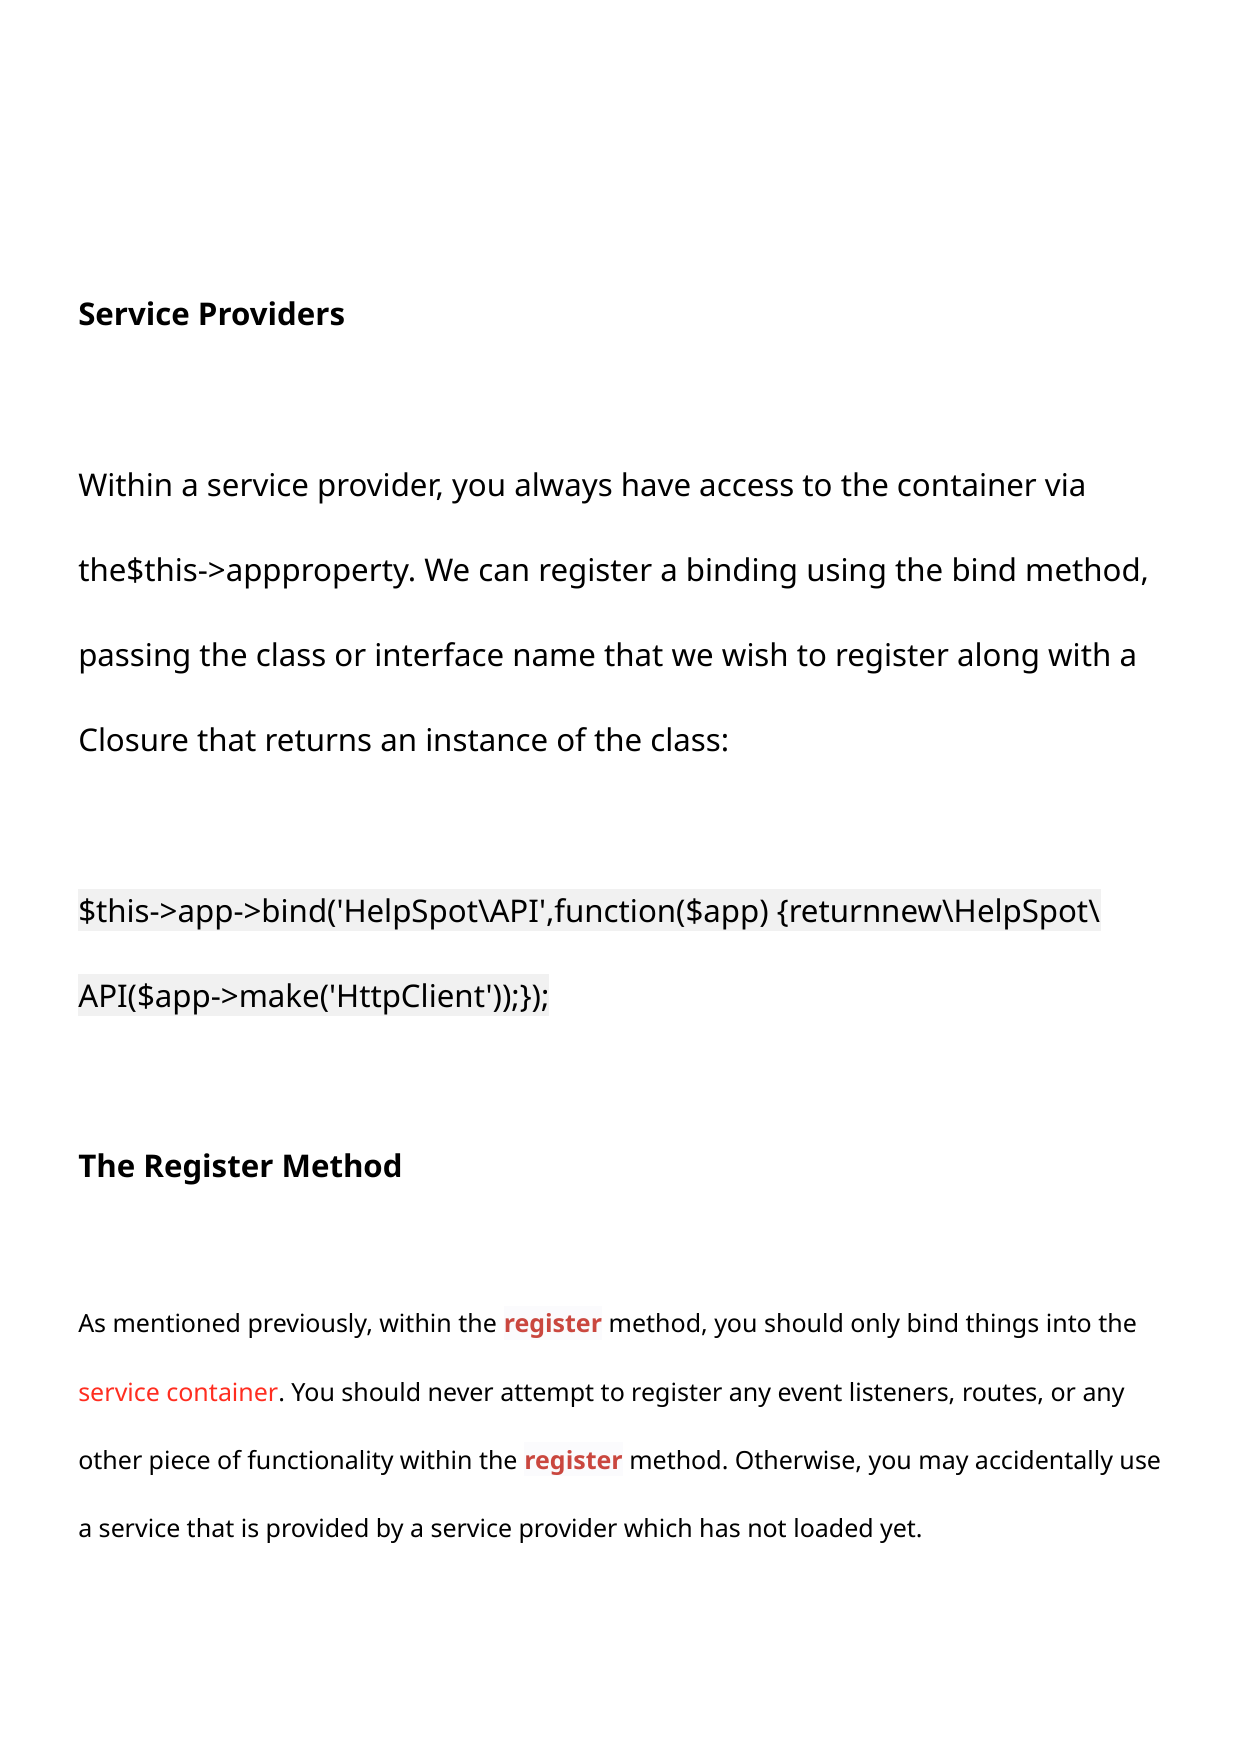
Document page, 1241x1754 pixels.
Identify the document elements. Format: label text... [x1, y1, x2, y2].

text Service Providers [78, 207, 1162, 420]
text [78, 78, 1162, 178]
text Within a service provider, you always have access to the container via the$this->appproperty. We can register a binding using the bind method, passing the class or interface name that we wish to register along with a Closure that returns an instance of the class: [78, 462, 1162, 761]
text $this->app->bind('HelpSpot\API',function($app) {returnnew\HelpSpot\API($app->make('HttpClient'));}); The Register Method As mentioned previously, within the register method, you should only bind things into the service container. You should never attempt to register any event listeners, routes, or any other piece of functionality within the register method. Otherwise, you may accidentally use a service that is provided by a service provider which has not loaded yet. [78, 888, 1162, 1544]
